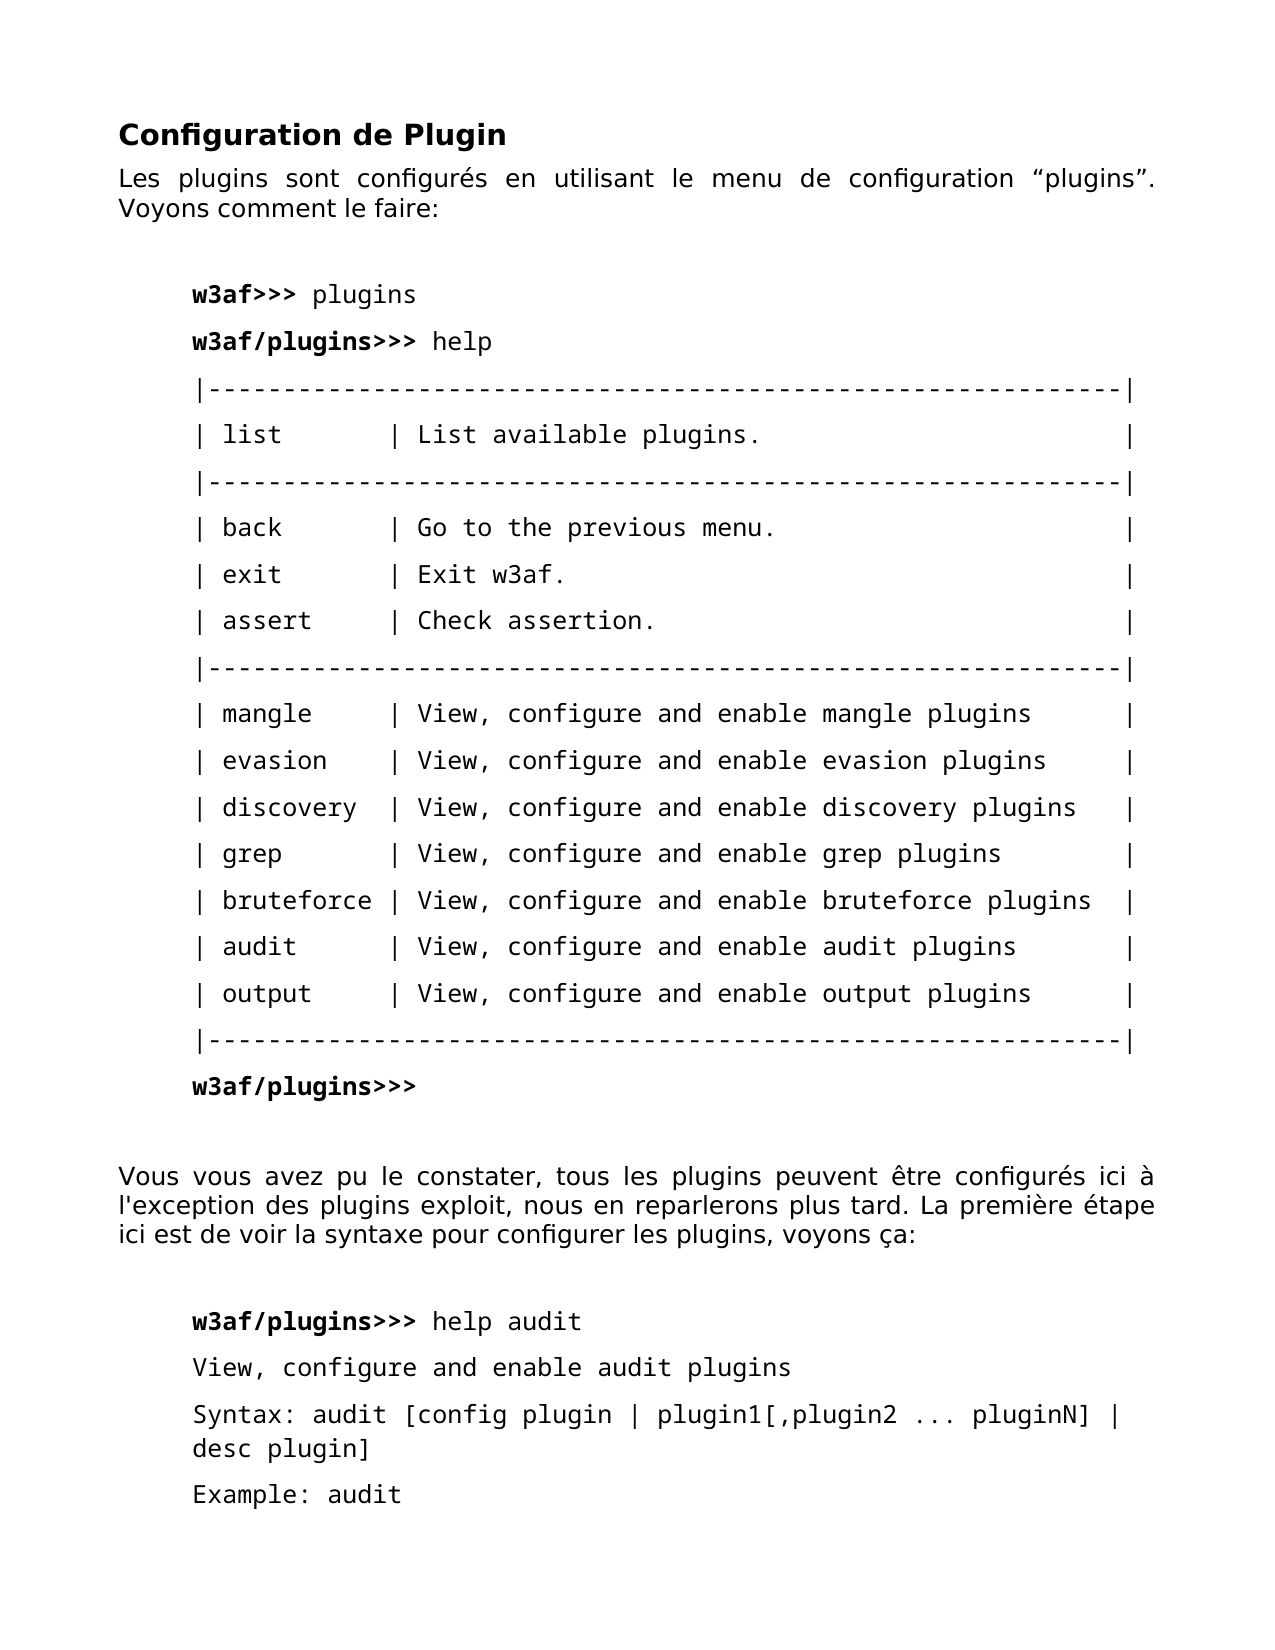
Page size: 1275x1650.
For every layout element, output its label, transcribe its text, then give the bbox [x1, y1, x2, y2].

text | output | View, configure and enable output plugins | [192, 976, 1157, 1009]
text w3af>>> plugins [192, 277, 1157, 311]
text |-------------------------------------------------------------| [192, 463, 1157, 497]
subtitle Configuration de Plugin [118, 118, 1157, 152]
text | evasion | View, configure and enable evasion plugins | [192, 743, 1157, 777]
text | back | Go to the previous menu. | [192, 510, 1157, 544]
text |-------------------------------------------------------------| [192, 370, 1157, 404]
text Syntax: audit [config plugin | plugin1[,plugin2 ... pluginN] | desc plugin] [192, 1397, 1157, 1465]
text | exit | Exit w3af. | [192, 556, 1157, 591]
text | assert | Check assertion. | [192, 603, 1157, 637]
text |-------------------------------------------------------------| [192, 1022, 1157, 1056]
text Vous vous avez pu le constater, tous les plugins peuvent être configurés ici à l'exception des plugins exploit, nous en reparlerons plus tard. La première étape ici est de voir la syntaxe pour configurer les plugins, voyons ça: [118, 1162, 1157, 1249]
text Example: audit [192, 1477, 1157, 1511]
text w3af/plugins>>> [192, 1069, 1157, 1103]
text View, configure and enable audit plugins [192, 1350, 1157, 1384]
text | bruteforce | View, configure and enable bruteforce plugins | [192, 882, 1157, 916]
text Les plugins sont configurés en utilisant le menu de configuration “plugins”. Voyons comment le faire: [118, 164, 1157, 223]
text | discovery | View, configure and enable discovery plugins | [192, 789, 1157, 823]
text | list | List available plugins. | [192, 417, 1157, 451]
text w3af/plugins>>> help [192, 324, 1157, 358]
text | grep | View, configure and enable grep plugins | [192, 836, 1157, 870]
text | audit | View, configure and enable audit plugins | [192, 929, 1157, 963]
text w3af/plugins>>> help audit [192, 1303, 1157, 1337]
text | mangle | View, configure and enable mangle plugins | [192, 696, 1157, 730]
text |-------------------------------------------------------------| [192, 649, 1157, 684]
